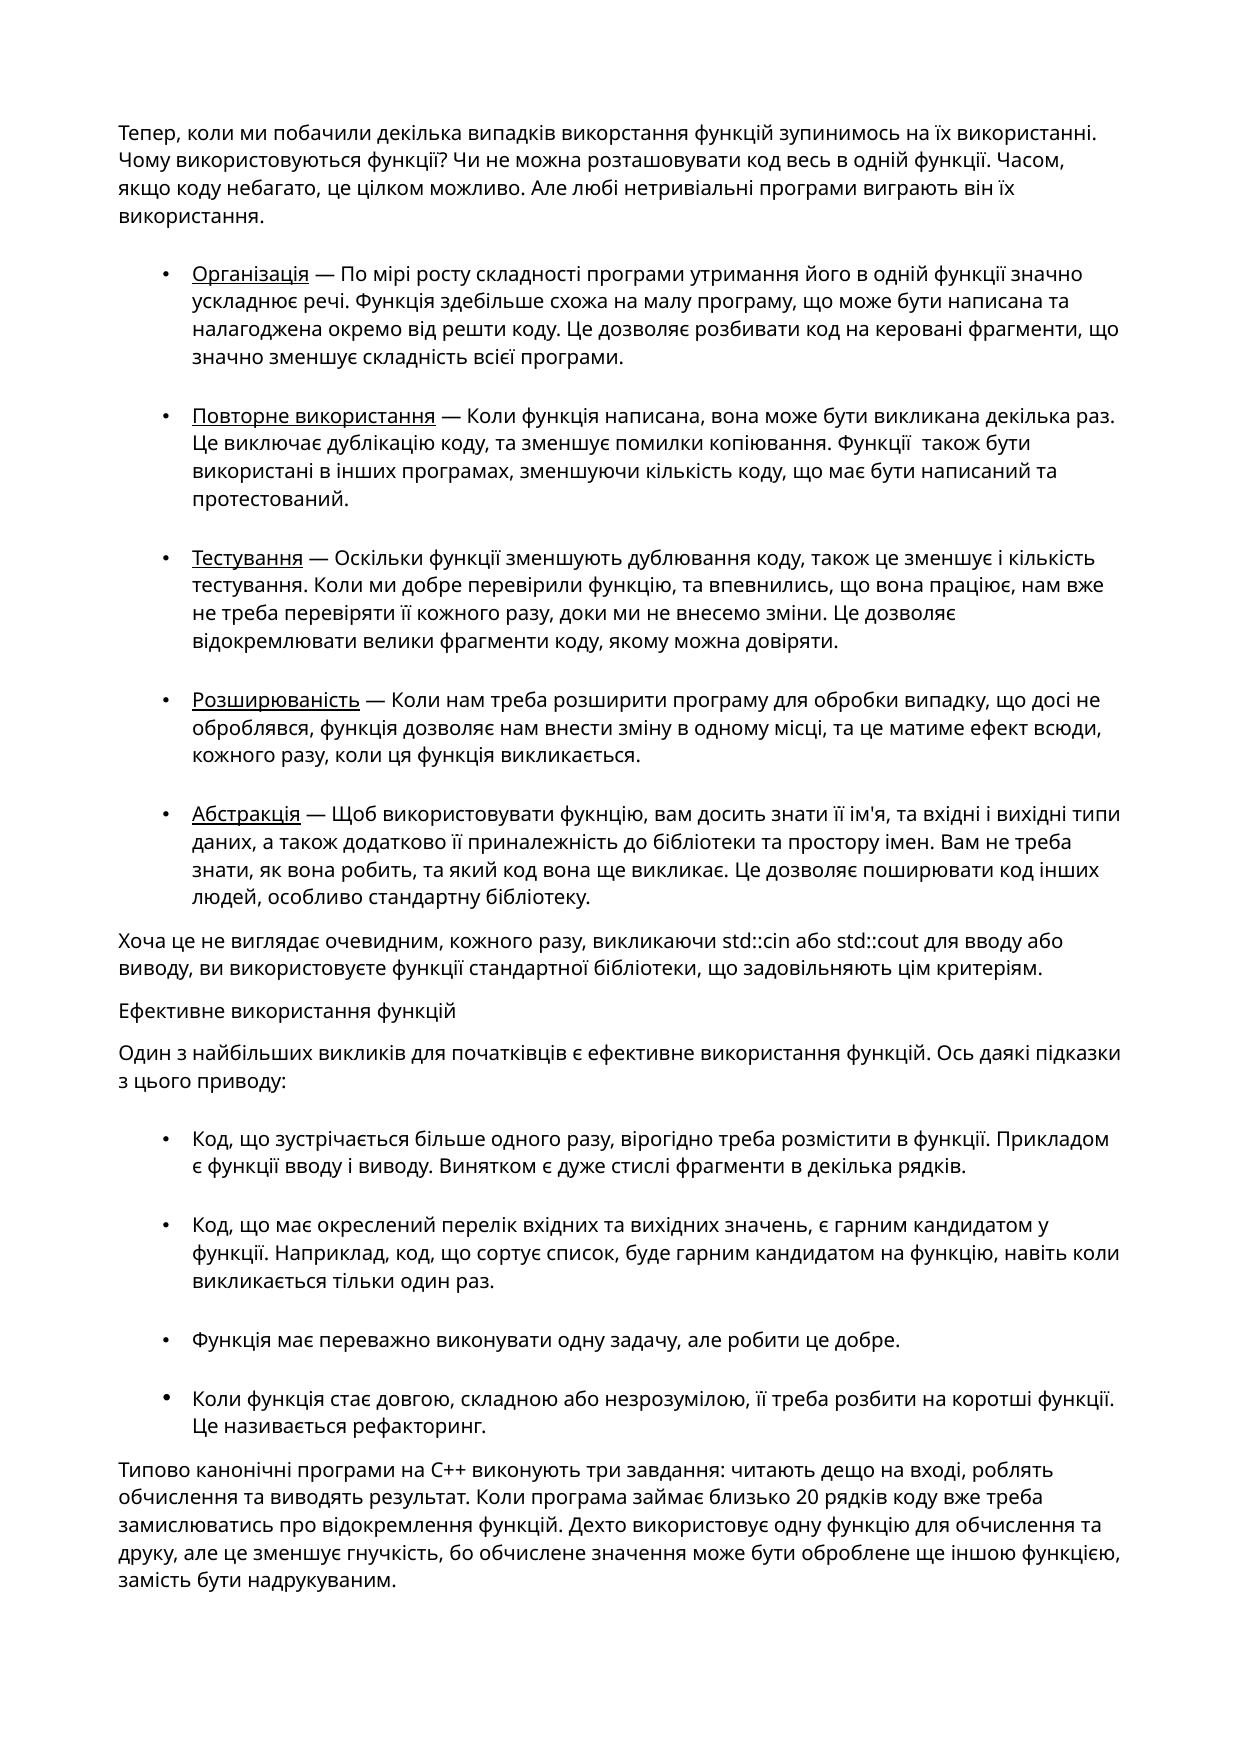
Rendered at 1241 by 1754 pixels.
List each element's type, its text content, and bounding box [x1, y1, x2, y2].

text Тепер, коли ми побачили декілька випадків викорстання функцій зупинимось на їх використанні. Чому використовуються функції? Чи не можна розташовувати код весь в одній функції. Часом, якщо коду небагато, це цілком можливо. Але любі нетривіальні програми виграють він їх використання. [118, 118, 1122, 229]
text Хоча це не виглядає очевидним, кожного разу, викликаючи std::cin або std::cout для вводу або виводу, ви використовуєте функції стандартної бібліотеки, що задовільняють цім критеріям. [118, 926, 1122, 982]
text Ефективне використання функцій [118, 996, 1122, 1024]
list Розширюваність — Коли нам треба розширити програму для обробки випадку, що досі не оброблявся, функція дозволяє нам внести зміну в одному місці, та це матиме ефект всюди, кожного разу, коли ця функція викликається. [162, 685, 1122, 768]
list Функція має переважно виконувати одну задачу, але робити це добре. [162, 1325, 1122, 1353]
text Один з найбільших викликів для початківців є ефективне використання функцій. Ось даякі підказки з цього приводу: [118, 1038, 1122, 1094]
list Повторне використання — Коли функція написана, вона може бути викликана декілька раз. Це виключає дублікацію коду, та зменшує помилки копіювання. Функції також бути використані в інших програмах, зменшуючи кількість коду, що має бути написаний та протестований. [162, 401, 1122, 512]
list Організація — По мірі росту складності програми утримання його в одній функції значно ускладнює речі. Функція здебільше схожа на малу програму, що може бути написана та налагоджена окремо від решти коду. Це дозволяє розбивати код на керовані фрагменти, що значно зменшує складність всієї програми. [162, 259, 1122, 370]
list Тестування — Оскільки функції зменшують дублювання коду, також це зменшує і кількість тестування. Коли ми добре перевірили функцію, та впевнились, що вона праціює, нам вже не треба перевіряти її кожного разу, доки ми не внесемо зміни. Це дозволяє відокремлювати велики фрагменти коду, якому можна довіряти. [162, 543, 1122, 654]
list Код, що має окреслений перелік вхідних та вихідних значень, є гарним кандидатом у функції. Наприклад, код, що сортує список, буде гарним кандидатом на функцію, навіть коли викликається тільки один раз. [162, 1211, 1122, 1294]
list Код, що зустрічається більше одного разу, вірогідно треба розмістити в функції. Прикладом є функції вводу і виводу. Винятком є дуже стислі фрагменти в декілька рядків. [162, 1124, 1122, 1179]
list Абстракція — Щоб використовувати фукнцію, вам досить знати її ім'я, та вхідні і вихідні типи даних, а також додатково її приналежність до бібліотеки та простору імен. Вам не треба знати, як вона робить, та який код вона ще викликає. Це дозволяє поширювати код інших людей, особливо стандартну бібліотеку. [162, 800, 1122, 911]
text Типово канонічні програми на C++ виконують три завдання: читають дещо на вході, роблять обчислення та виводять результат. Коли програма займає близько 20 рядків коду вже треба замислюватись про відокремлення функцій. Дехто використовує одну функцію для обчислення та друку, але це зменшує гнучкість, бо обчислене значення може бути оброблене ще іншою функцією, замість бути надрукуваним. [118, 1455, 1122, 1594]
list Коли функція стає довгою, складною або незрозумілою, її треба розбити на коротші функції. Це називається рефакторинг. [162, 1384, 1122, 1439]
